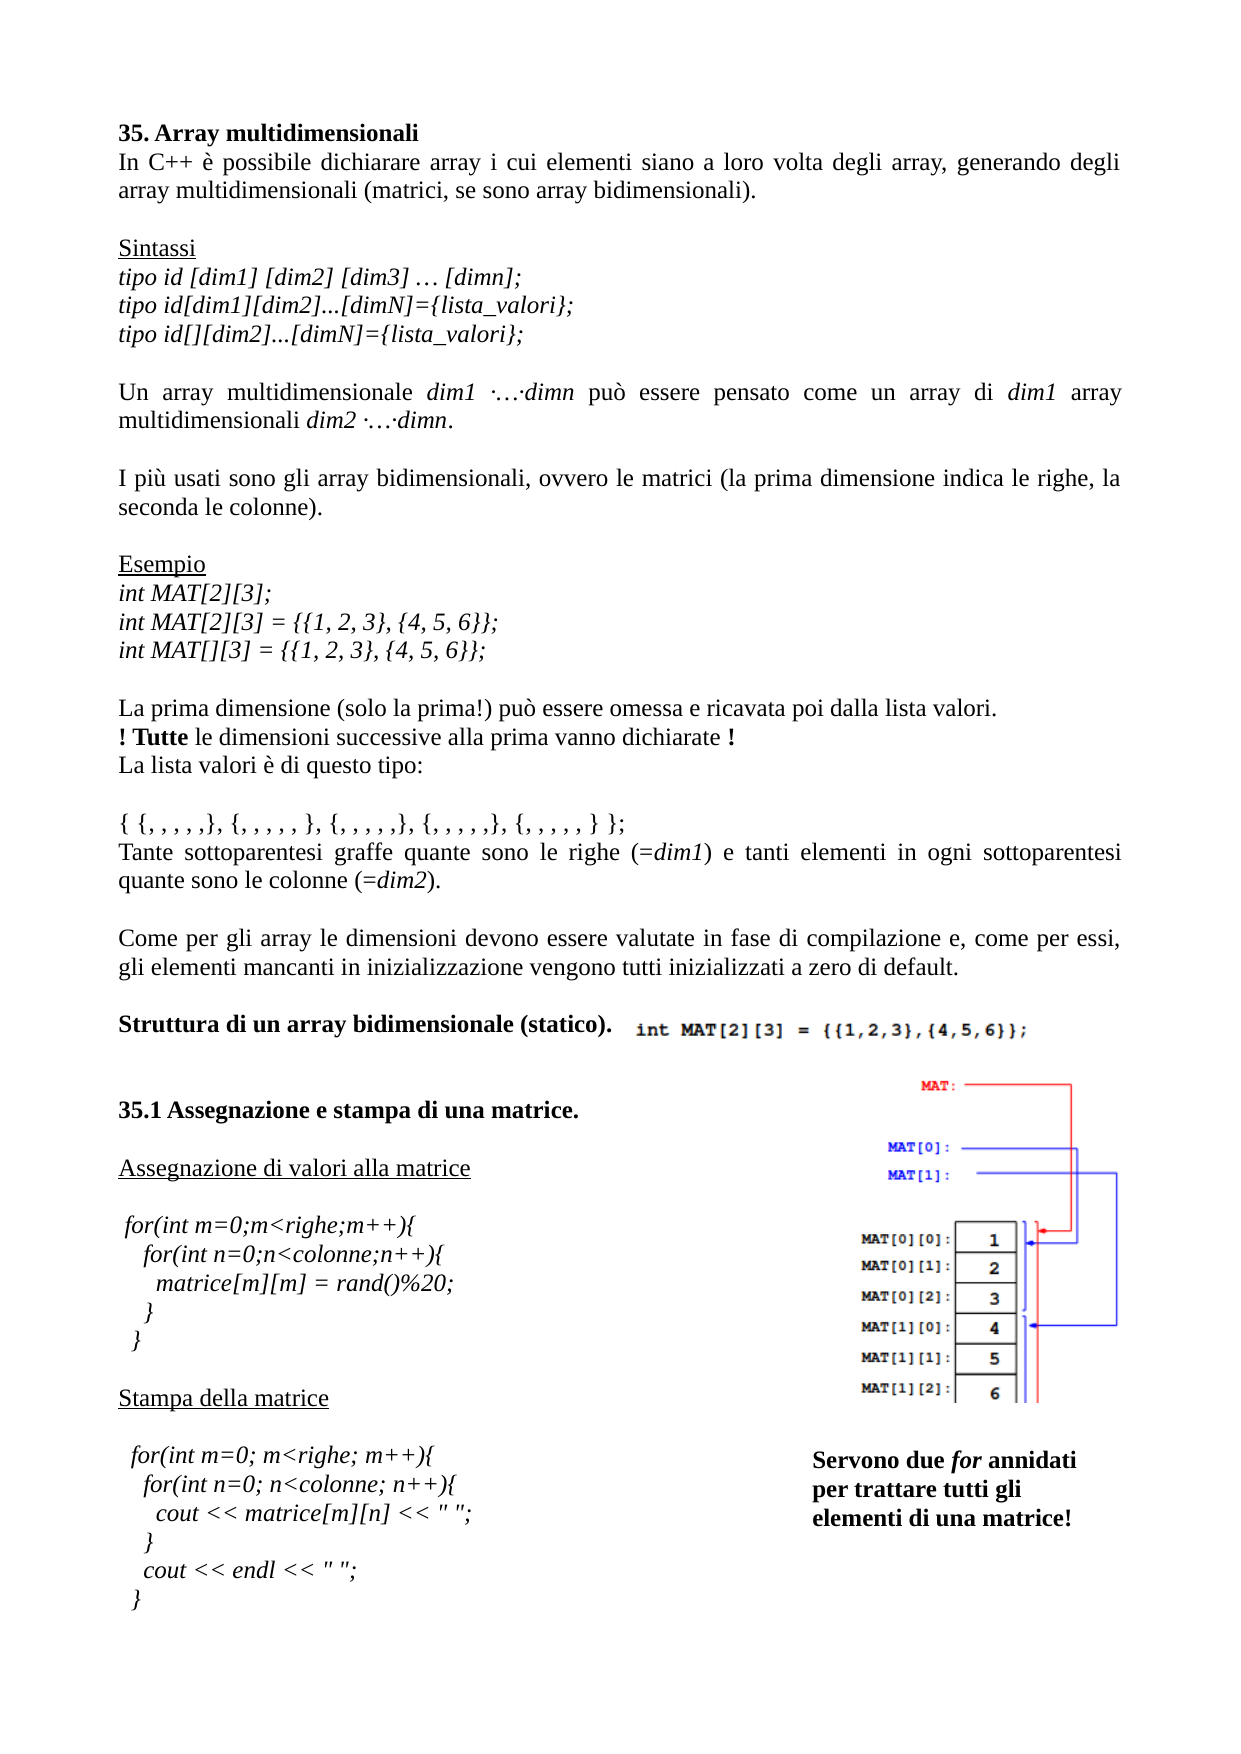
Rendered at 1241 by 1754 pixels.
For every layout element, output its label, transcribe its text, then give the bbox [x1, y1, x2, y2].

text { {, , , , ,}, {, , , , , }, {, , , , ,}, {, , , , ,}, {, , , , , } }; [118, 808, 1122, 837]
text Stampa della matrice [118, 1383, 1122, 1412]
text In C++ è possibile dichiarare array i cui elementi siano a loro volta degli array, generando degli array multidimensionali (matrici, se sono array bidimensionali). [118, 147, 1122, 204]
text tipo id[][dim2]...[dimN]={lista_valori}; [118, 319, 1122, 348]
text Sintassi [118, 233, 1122, 262]
text int MAT[2][3]; [118, 578, 1122, 607]
text tipo id [dim1] [dim2] [dim3] … [dimn]; [118, 262, 1122, 291]
text for(int n=0;n<colonne;n++){ [118, 1239, 627, 1268]
text tipo id[dim1][dim2]...[dimN]={lista_valori}; [118, 291, 1122, 319]
text Struttura di un array bidimensionale (statico). [118, 1009, 627, 1038]
text } [118, 1584, 1122, 1613]
text cout << matrice[m][n] << " "; [118, 1498, 1122, 1527]
text ! Tutte le dimensioni successive alla prima vanno dichiarate ! [118, 722, 1122, 751]
text Assegnazione di valori alla matrice [118, 1153, 627, 1182]
text I più usati sono gli array bidimensionali, ovvero le matrici (la prima dimensione indica le righe, la seconda le colonne). [118, 463, 1122, 521]
text Esempio [118, 549, 1122, 578]
text for(int m=0; m<righe; m++){ [118, 1441, 1122, 1469]
text cout << endl << " "; [118, 1556, 1122, 1584]
text for(int m=0;m<righe;m++){ [118, 1211, 627, 1239]
text int MAT[][3] = {{1, 2, 3}, {4, 5, 6}}; [118, 636, 1122, 664]
text } [118, 1527, 1122, 1556]
text Un array multidimensionale dim1 ·…·dimn può essere pensato come un array di dim1 array multidimensionali dim2 ·…·dimn. [118, 377, 1122, 434]
picture [627, 1008, 1147, 1403]
text La prima dimensione (solo la prima!) può essere omessa e ricavata poi dalla lista valori. [118, 693, 1122, 722]
text for(int n=0; n<colonne; n++){ [118, 1469, 1122, 1498]
text La lista valori è di questo tipo: [118, 751, 1122, 779]
text int MAT[2][3] = {{1, 2, 3}, {4, 5, 6}}; [118, 607, 1122, 636]
text Come per gli array le dimensioni devono essere valutate in fase di compilazione e, come per essi, gli elementi mancanti in inizializzazione vengono tutti inizializzati a zero di default. [118, 923, 1122, 981]
text matrice[m][m] = rand()%20; [118, 1268, 627, 1297]
text Tante sottoparentesi graffe quante sono le righe (=dim1) e tanti elementi in ogni sottoparentesi quante sono le colonne (=dim2). [118, 837, 1122, 894]
text 35.1 Assegnazione e stampa di una matrice. [118, 1096, 627, 1124]
text } [118, 1326, 627, 1354]
text } [118, 1297, 627, 1326]
text 35. Array multidimensionali [118, 118, 1122, 147]
